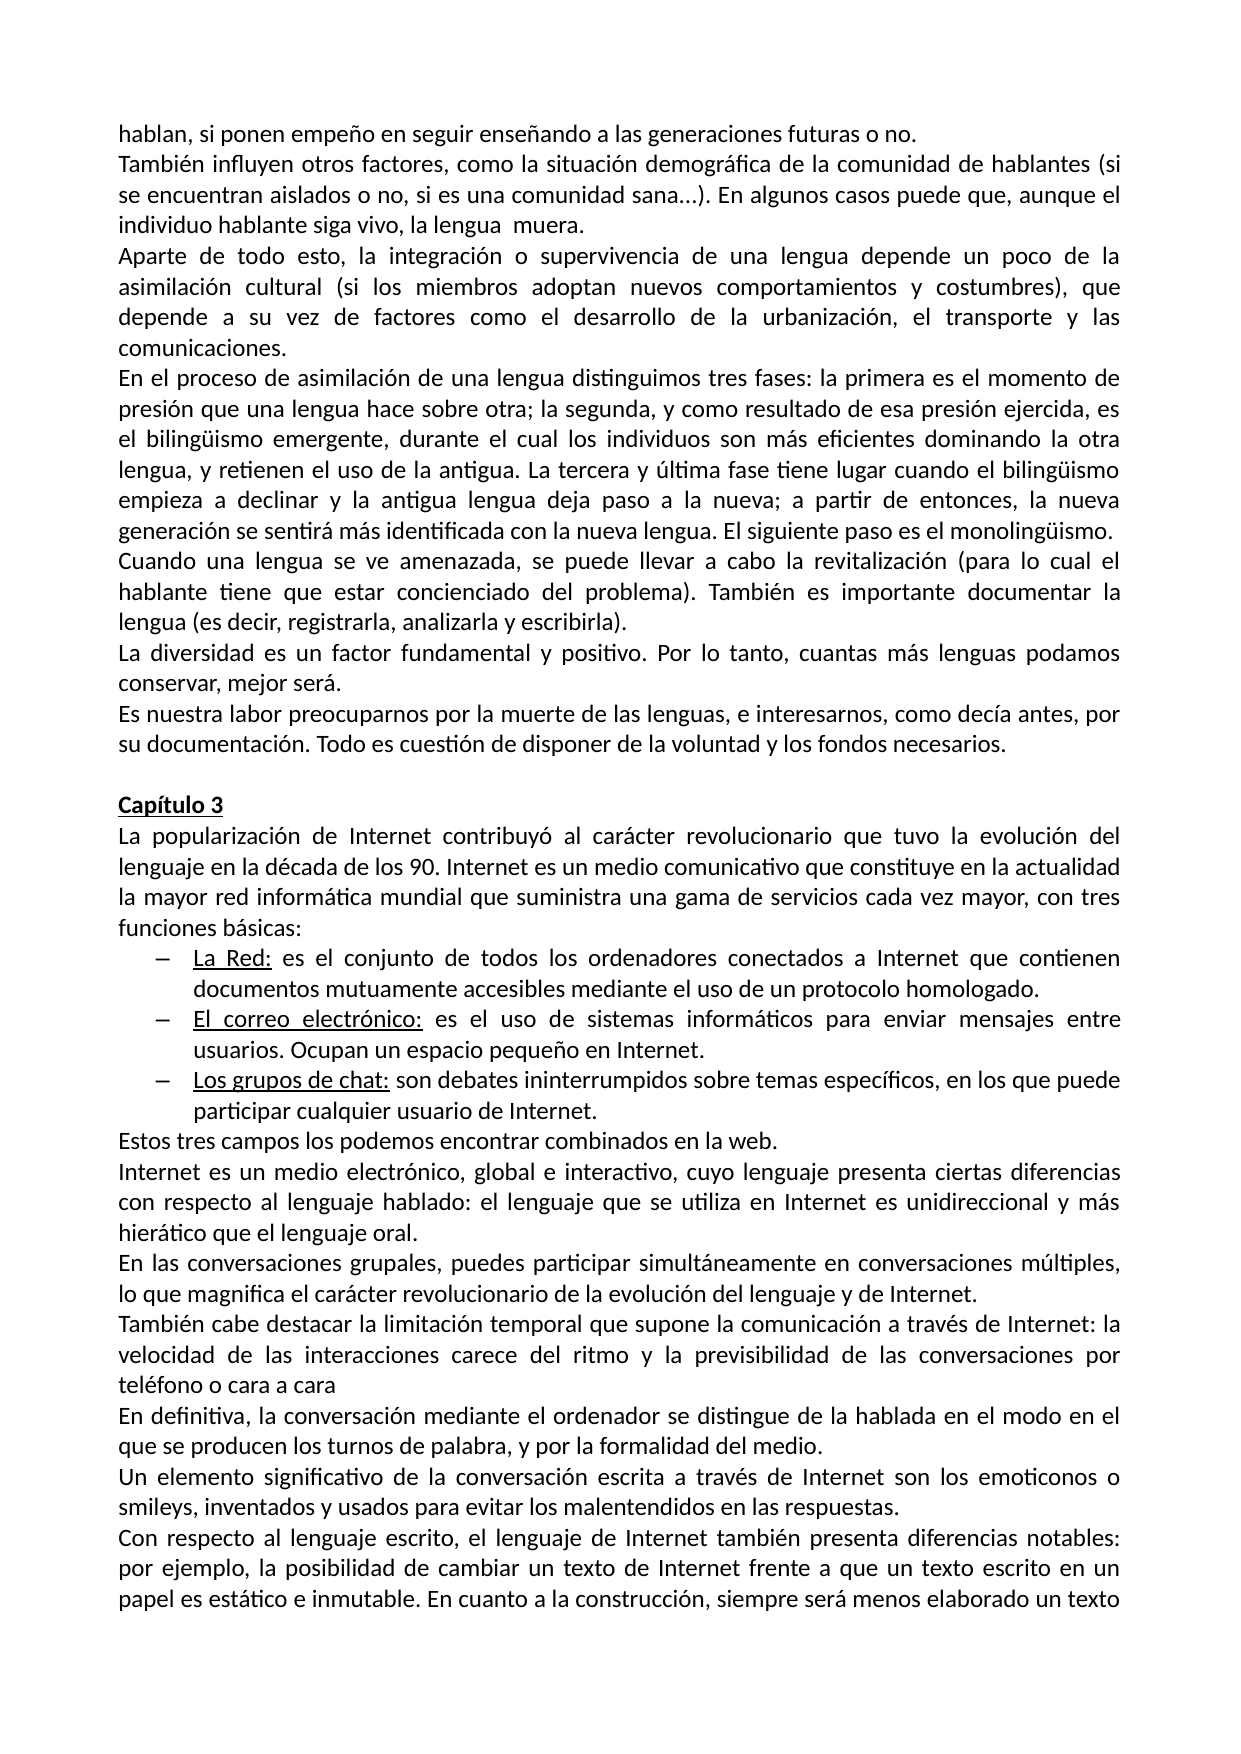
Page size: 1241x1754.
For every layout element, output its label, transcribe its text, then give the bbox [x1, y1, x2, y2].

text Capítulo 3 [118, 789, 1122, 820]
text Es nuestra labor preocuparnos por la muerte de las lenguas, e interesarnos, como decía antes, por su documentación. Todo es cuestión de disponer de la voluntad y los fondos necesarios. [118, 698, 1122, 759]
text Un elemento significativo de la conversación escrita a través de Internet son los emoticonos o smileys, inventados y usados para evitar los malentendidos en las respuestas. [118, 1461, 1122, 1522]
text Estos tres campos los podemos encontrar combinados en la web. [118, 1125, 1122, 1156]
text La popularización de Internet contribuyó al carácter revolucionario que tuvo la evolución del lenguaje en la década de los 90. Internet es un medio comunicativo que constituye en la actualidad la mayor red informática mundial que suministra una gama de servicios cada vez mayor, con tres funciones básicas: [118, 820, 1122, 942]
list Los grupos de chat: son debates ininterrumpidos sobre temas específicos, en los que puede participar cualquier usuario de Internet. [156, 1064, 1122, 1125]
text También cabe destacar la limitación temporal que supone la comunicación a través de Internet: la velocidad de las interacciones carece del ritmo y la previsibilidad de las conversaciones por teléfono o cara a cara [118, 1308, 1122, 1400]
text Internet es un medio electrónico, global e interactivo, cuyo lenguaje presenta ciertas diferencias con respecto al lenguaje hablado: el lenguaje que se utiliza en Internet es unidireccional y más hierático que el lenguaje oral. [118, 1156, 1122, 1247]
text En el proceso de asimilación de una lengua distinguimos tres fases: la primera es el momento de presión que una lengua hace sobre otra; la segunda, y como resultado de esa presión ejercida, es el bilingüismo emergente, durante el cual los individuos son más eficientes dominando la otra lengua, y retienen el uso de la antigua. La tercera y última fase tiene lugar cuando el bilingüismo empieza a declinar y la antigua lengua deja paso a la nueva; a partir de entonces, la nueva generación se sentirá más identificada con la nueva lengua. El siguiente paso es el monolingüismo. [118, 362, 1122, 545]
text hablan, si ponen empeño en seguir enseñando a las generaciones futuras o no. [118, 118, 1122, 149]
text La diversidad es un factor fundamental y positivo. Por lo tanto, cuantas más lenguas podamos conservar, mejor será. [118, 637, 1122, 698]
list El correo electrónico: es el uso de sistemas informáticos para enviar mensajes entre usuarios. Ocupan un espacio pequeño en Internet. [156, 1003, 1122, 1064]
text En definitiva, la conversación mediante el ordenador se distingue de la hablada en el modo en el que se producen los turnos de palabra, y por la formalidad del medio. [118, 1400, 1122, 1461]
list La Red: es el conjunto de todos los ordenadores conectados a Internet que contienen documentos mutuamente accesibles mediante el uso de un protocolo homologado. [156, 942, 1122, 1003]
text En las conversaciones grupales, puedes participar simultáneamente en conversaciones múltiples, lo que magnifica el carácter revolucionario de la evolución del lenguaje y de Internet. [118, 1247, 1122, 1308]
text Cuando una lengua se ve amenazada, se puede llevar a cabo la revitalización (para lo cual el hablante tiene que estar concienciado del problema). También es importante documentar la lengua (es decir, registrarla, analizarla y escribirla). [118, 545, 1122, 637]
text También influyen otros factores, como la situación demográfica de la comunidad de hablantes (si se encuentran aislados o no, si es una comunidad sana...). En algunos casos puede que, aunque el individuo hablante siga vivo, la lengua muera. [118, 149, 1122, 240]
text Aparte de todo esto, la integración o supervivencia de una lengua depende un poco de la asimilación cultural (si los miembros adoptan nuevos comportamientos y costumbres), que depende a su vez de factores como el desarrollo de la urbanización, el transporte y las comunicaciones. [118, 240, 1122, 362]
text Con respecto al lenguaje escrito, el lenguaje de Internet también presenta diferencias notables: por ejemplo, la posibilidad de cambiar un texto de Internet frente a que un texto escrito en un papel es estático e inmutable. En cuanto a la construcción, siempre será menos elaborado un texto [118, 1522, 1122, 1614]
